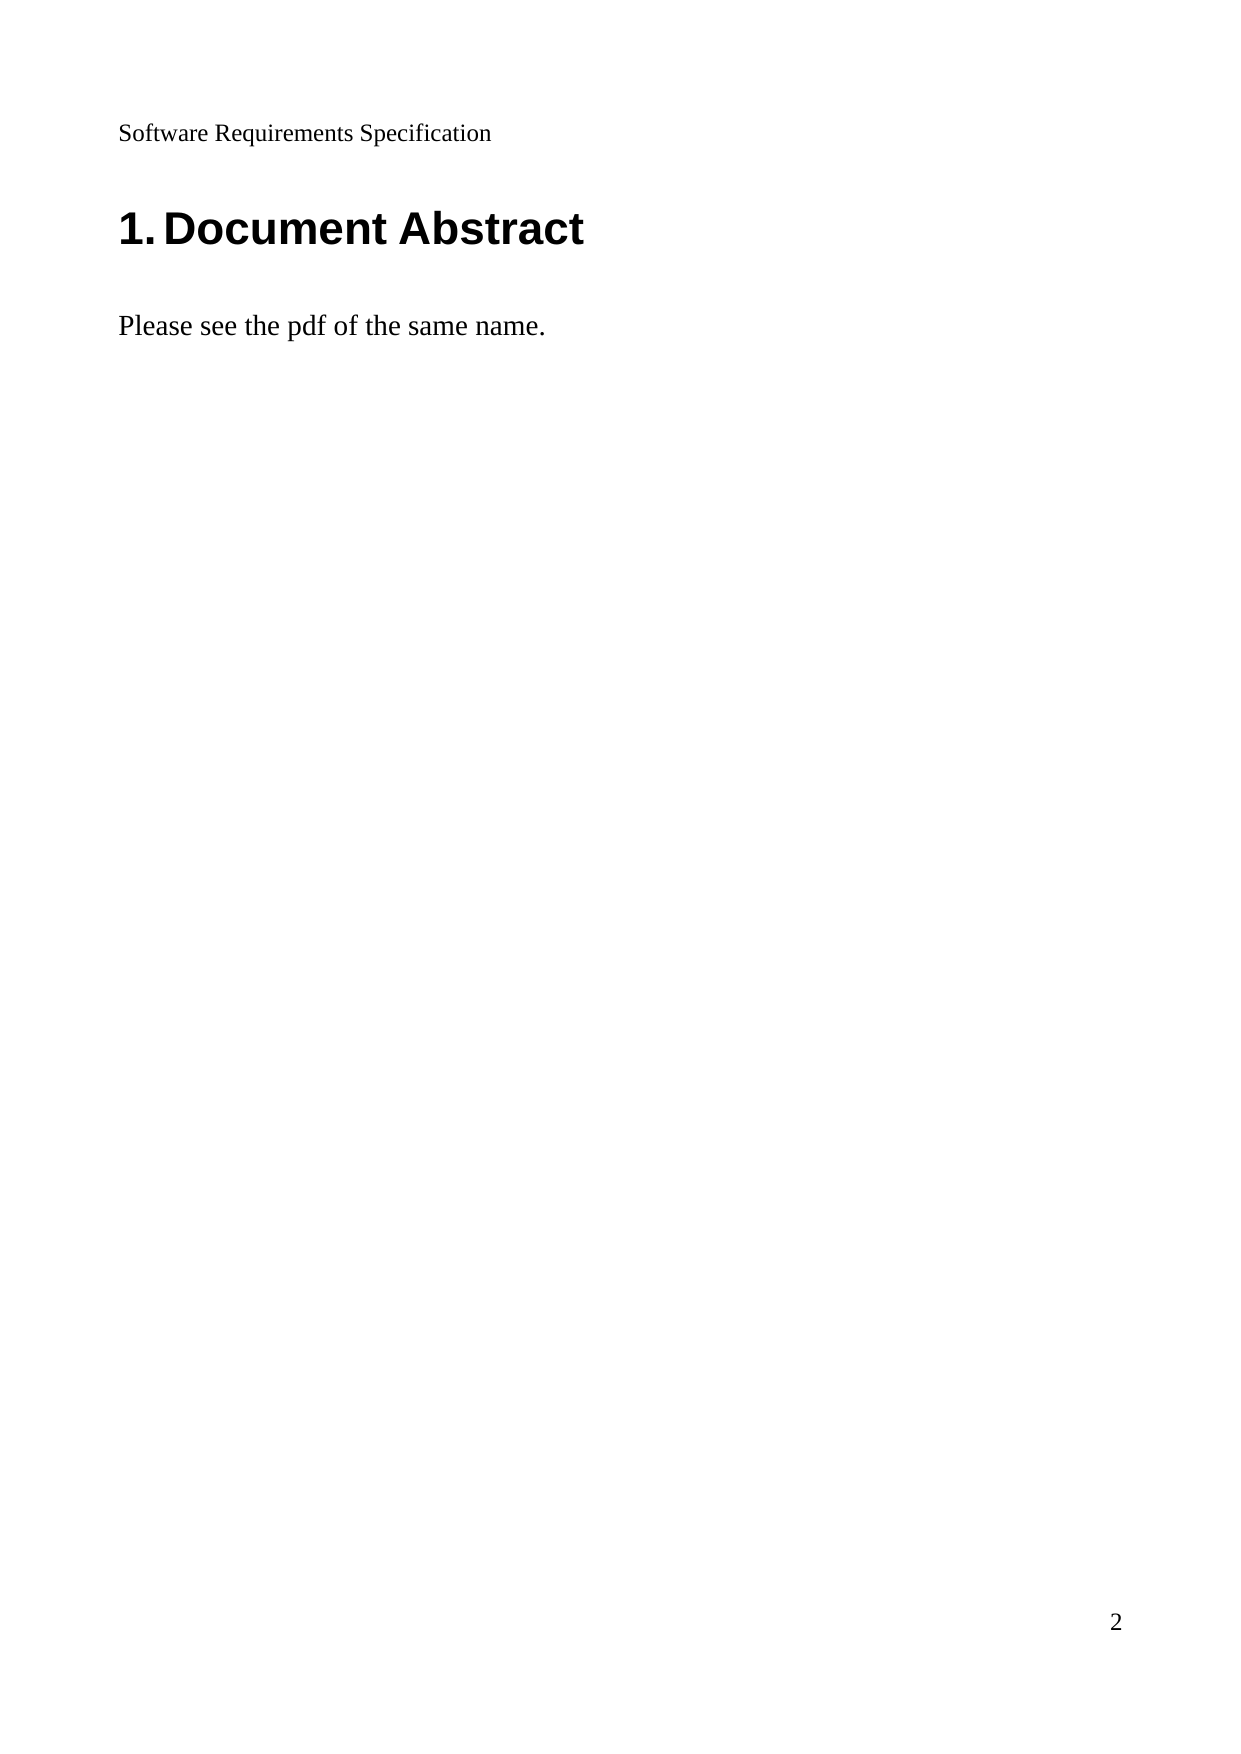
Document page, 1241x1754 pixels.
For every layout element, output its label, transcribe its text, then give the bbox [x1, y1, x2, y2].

subtitle Document Abstract [118, 201, 1122, 254]
text Please see the pdf of the same name. [118, 308, 1122, 341]
